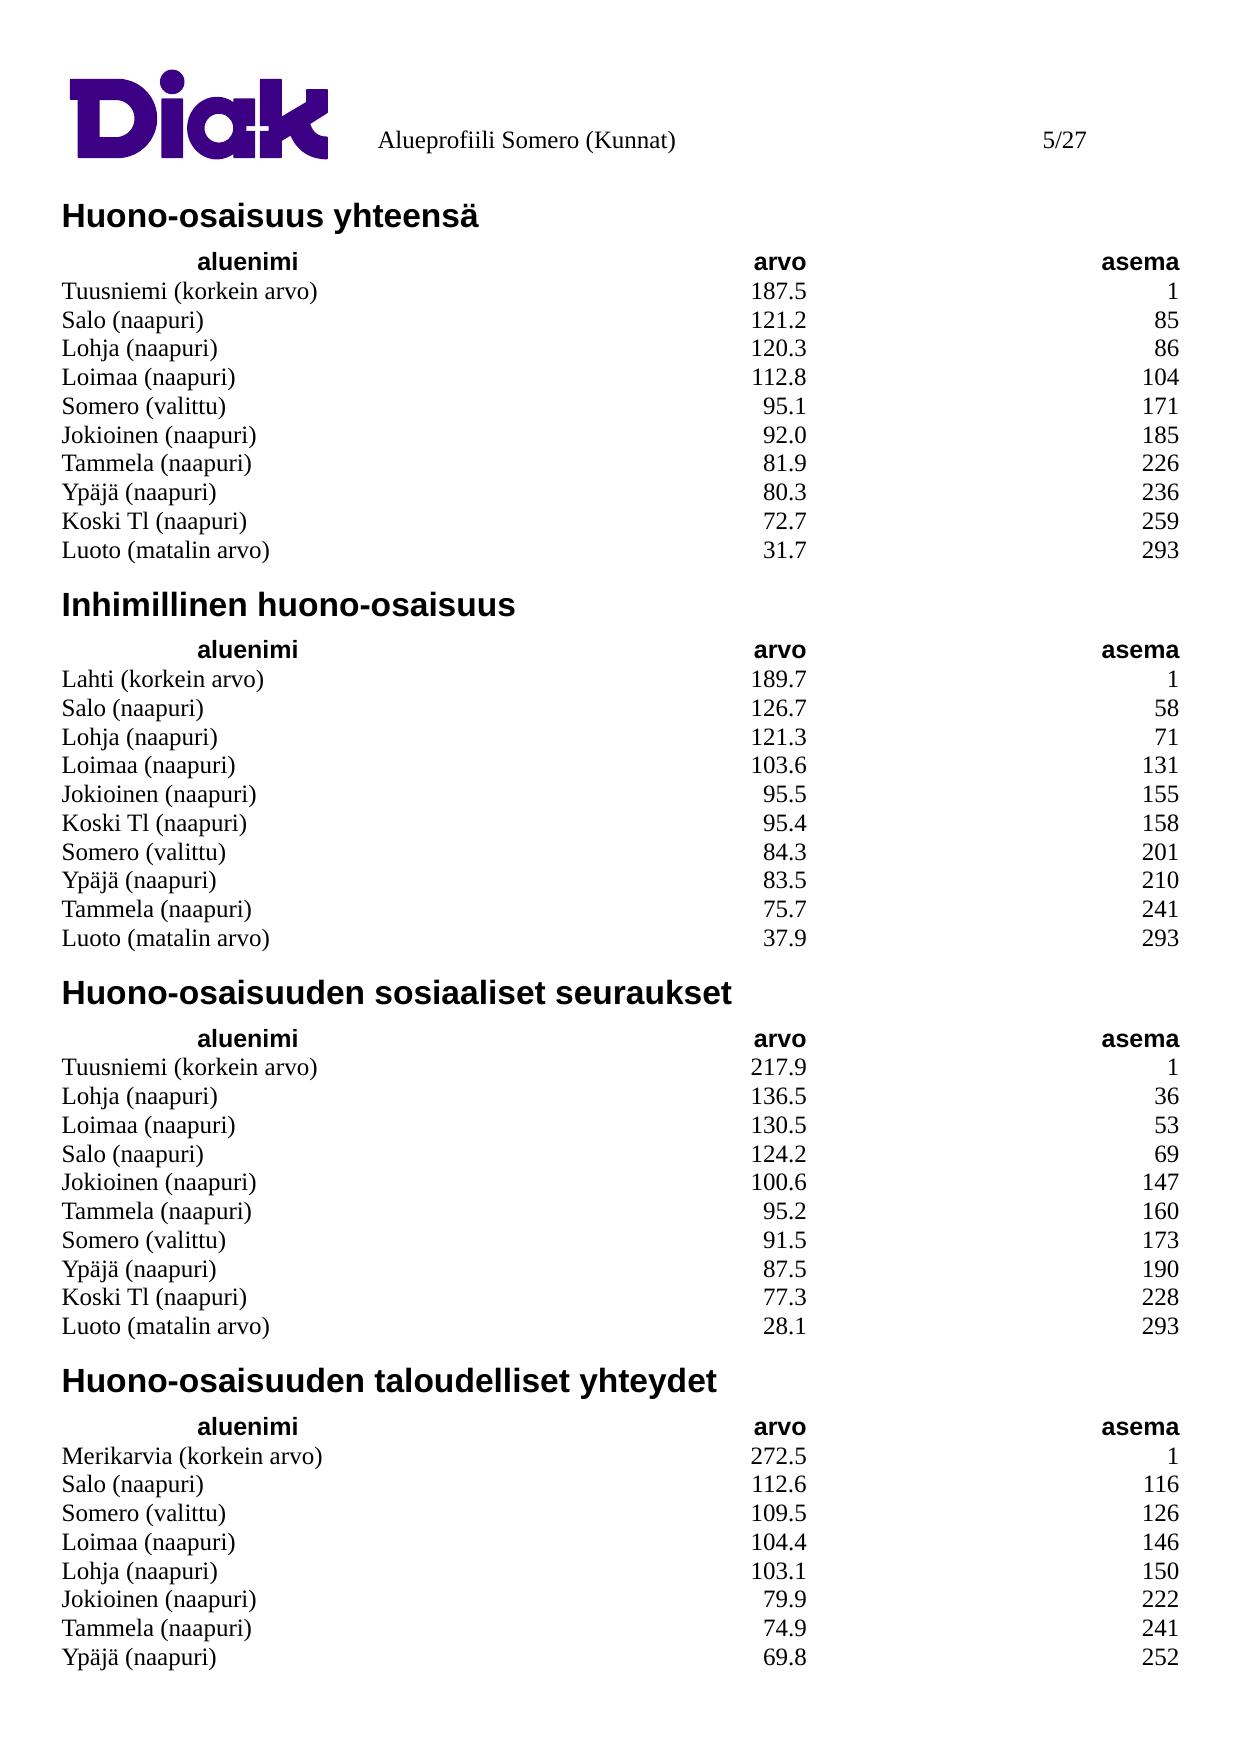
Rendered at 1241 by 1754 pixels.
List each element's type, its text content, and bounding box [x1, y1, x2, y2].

table_cell 37.9 [434, 923, 806, 952]
table_cell Somero (valittu) [61, 837, 434, 866]
table_cell 71 [806, 722, 1179, 751]
table_cell 252 [806, 1642, 1179, 1671]
table_header arvo [434, 247, 806, 276]
table_header arvo [434, 1412, 806, 1441]
table_header arvo [434, 636, 806, 664]
table_cell 236 [806, 477, 1179, 506]
table_cell 75.7 [434, 894, 806, 923]
table_cell 91.5 [434, 1225, 806, 1254]
table_cell 146 [806, 1527, 1179, 1556]
table_cell 126 [806, 1498, 1179, 1527]
table_cell 104.4 [434, 1527, 806, 1556]
table_cell Loimaa (naapuri) [61, 751, 434, 779]
table_cell 28.1 [434, 1311, 806, 1340]
table_cell 83.5 [434, 866, 806, 894]
table_cell 124.2 [434, 1139, 806, 1167]
table_cell 95.2 [434, 1196, 806, 1225]
table_cell Tammela (naapuri) [61, 894, 434, 923]
table_cell 126.7 [434, 693, 806, 722]
table_cell 228 [806, 1283, 1179, 1311]
table_cell 53 [806, 1110, 1179, 1139]
table_cell Loimaa (naapuri) [61, 362, 434, 391]
table_cell Merikarvia (korkein arvo) [61, 1441, 434, 1469]
table_cell 185 [806, 420, 1179, 448]
table_cell 160 [806, 1196, 1179, 1225]
table_cell 241 [806, 1613, 1179, 1642]
table_cell Koski Tl (naapuri) [61, 506, 434, 535]
table_cell Tuusniemi (korkein arvo) [61, 1053, 434, 1081]
table_cell 189.7 [434, 664, 806, 693]
table_cell Loimaa (naapuri) [61, 1527, 434, 1556]
table_cell Tammela (naapuri) [61, 1196, 434, 1225]
table_cell Ypäjä (naapuri) [61, 1254, 434, 1282]
table_cell 259 [806, 506, 1179, 535]
table_cell 95.4 [434, 808, 806, 837]
table_cell 158 [806, 808, 1179, 837]
table_header asema [806, 1024, 1179, 1052]
table_cell 1 [806, 1441, 1179, 1469]
table_cell 31.7 [434, 535, 806, 563]
table_cell 173 [806, 1225, 1179, 1254]
table_cell 226 [806, 449, 1179, 477]
table_cell 69.8 [434, 1642, 806, 1671]
table_cell Lohja (naapuri) [61, 1081, 434, 1110]
table_cell 136.5 [434, 1081, 806, 1110]
table_cell 147 [806, 1168, 1179, 1196]
table_cell Somero (valittu) [61, 391, 434, 420]
table_header asema [806, 1412, 1179, 1441]
table_cell 109.5 [434, 1498, 806, 1527]
table_cell Lohja (naapuri) [61, 1556, 434, 1584]
table_cell Jokioinen (naapuri) [61, 1168, 434, 1196]
table_cell Salo (naapuri) [61, 305, 434, 333]
table_cell Luoto (matalin arvo) [61, 535, 434, 563]
table_cell 131 [806, 751, 1179, 779]
table_cell 201 [806, 837, 1179, 866]
table_cell 103.1 [434, 1556, 806, 1584]
table_cell Koski Tl (naapuri) [61, 1283, 434, 1311]
table_cell Ypäjä (naapuri) [61, 866, 434, 894]
table_cell Tammela (naapuri) [61, 449, 434, 477]
table_cell Salo (naapuri) [61, 1139, 434, 1167]
table_header aluenimi [61, 1412, 434, 1441]
table_cell 84.3 [434, 837, 806, 866]
table_cell 293 [806, 1311, 1179, 1340]
table_cell 112.6 [434, 1470, 806, 1498]
table_cell Tuusniemi (korkein arvo) [61, 276, 434, 305]
table_cell 85 [806, 305, 1179, 333]
table_cell 121.2 [434, 305, 806, 333]
table_cell Somero (valittu) [61, 1225, 434, 1254]
table_cell 293 [806, 923, 1179, 952]
table_cell Lohja (naapuri) [61, 722, 434, 751]
table_header asema [806, 636, 1179, 664]
table_cell 69 [806, 1139, 1179, 1167]
table_header arvo [434, 1024, 806, 1052]
table_cell Salo (naapuri) [61, 1470, 434, 1498]
table_cell Jokioinen (naapuri) [61, 779, 434, 808]
table_cell 92.0 [434, 420, 806, 448]
table_cell Ypäjä (naapuri) [61, 477, 434, 506]
table_cell Koski Tl (naapuri) [61, 808, 434, 837]
table_header aluenimi [61, 1024, 434, 1052]
table_cell 112.8 [434, 362, 806, 391]
table_cell 36 [806, 1081, 1179, 1110]
table_cell 100.6 [434, 1168, 806, 1196]
table_cell 121.3 [434, 722, 806, 751]
table_cell 210 [806, 866, 1179, 894]
subtitle Inhimillinen huono-osaisuus [61, 584, 1179, 623]
subtitle Huono-osaisuuden taloudelliset yhteydet [61, 1361, 1179, 1399]
table_cell 130.5 [434, 1110, 806, 1139]
table_cell Somero (valittu) [61, 1498, 434, 1527]
table_cell Lahti (korkein arvo) [61, 664, 434, 693]
table_cell 120.3 [434, 334, 806, 362]
table_cell 104 [806, 362, 1179, 391]
table_cell 77.3 [434, 1283, 806, 1311]
table_cell 222 [806, 1585, 1179, 1613]
subtitle Huono-osaisuuden sosiaaliset seuraukset [61, 973, 1179, 1011]
table_cell 79.9 [434, 1585, 806, 1613]
table_cell 1 [806, 1053, 1179, 1081]
table_cell 293 [806, 535, 1179, 563]
table_cell 80.3 [434, 477, 806, 506]
table_cell 58 [806, 693, 1179, 722]
table_cell 86 [806, 334, 1179, 362]
table_cell Jokioinen (naapuri) [61, 420, 434, 448]
table_cell 95.1 [434, 391, 806, 420]
table_cell Ypäjä (naapuri) [61, 1642, 434, 1671]
table_cell 272.5 [434, 1441, 806, 1469]
table_header aluenimi [61, 247, 434, 276]
table_cell 1 [806, 664, 1179, 693]
table_cell Tammela (naapuri) [61, 1613, 434, 1642]
table_cell Jokioinen (naapuri) [61, 1585, 434, 1613]
table_cell 116 [806, 1470, 1179, 1498]
table_header asema [806, 247, 1179, 276]
table_cell 150 [806, 1556, 1179, 1584]
table_cell Luoto (matalin arvo) [61, 923, 434, 952]
table_cell 95.5 [434, 779, 806, 808]
table_cell 187.5 [434, 276, 806, 305]
table_cell 74.9 [434, 1613, 806, 1642]
table_cell 72.7 [434, 506, 806, 535]
table_cell 190 [806, 1254, 1179, 1282]
table_cell Loimaa (naapuri) [61, 1110, 434, 1139]
table_cell 241 [806, 894, 1179, 923]
table_cell 155 [806, 779, 1179, 808]
table_cell 103.6 [434, 751, 806, 779]
table_header aluenimi [61, 636, 434, 664]
table_cell 1 [806, 276, 1179, 305]
table_cell 81.9 [434, 449, 806, 477]
table_cell 87.5 [434, 1254, 806, 1282]
table_cell 217.9 [434, 1053, 806, 1081]
table_cell Salo (naapuri) [61, 693, 434, 722]
subtitle Huono-osaisuus yhteensä [61, 196, 1179, 235]
table_cell 171 [806, 391, 1179, 420]
table_cell Luoto (matalin arvo) [61, 1311, 434, 1340]
table_cell Lohja (naapuri) [61, 334, 434, 362]
